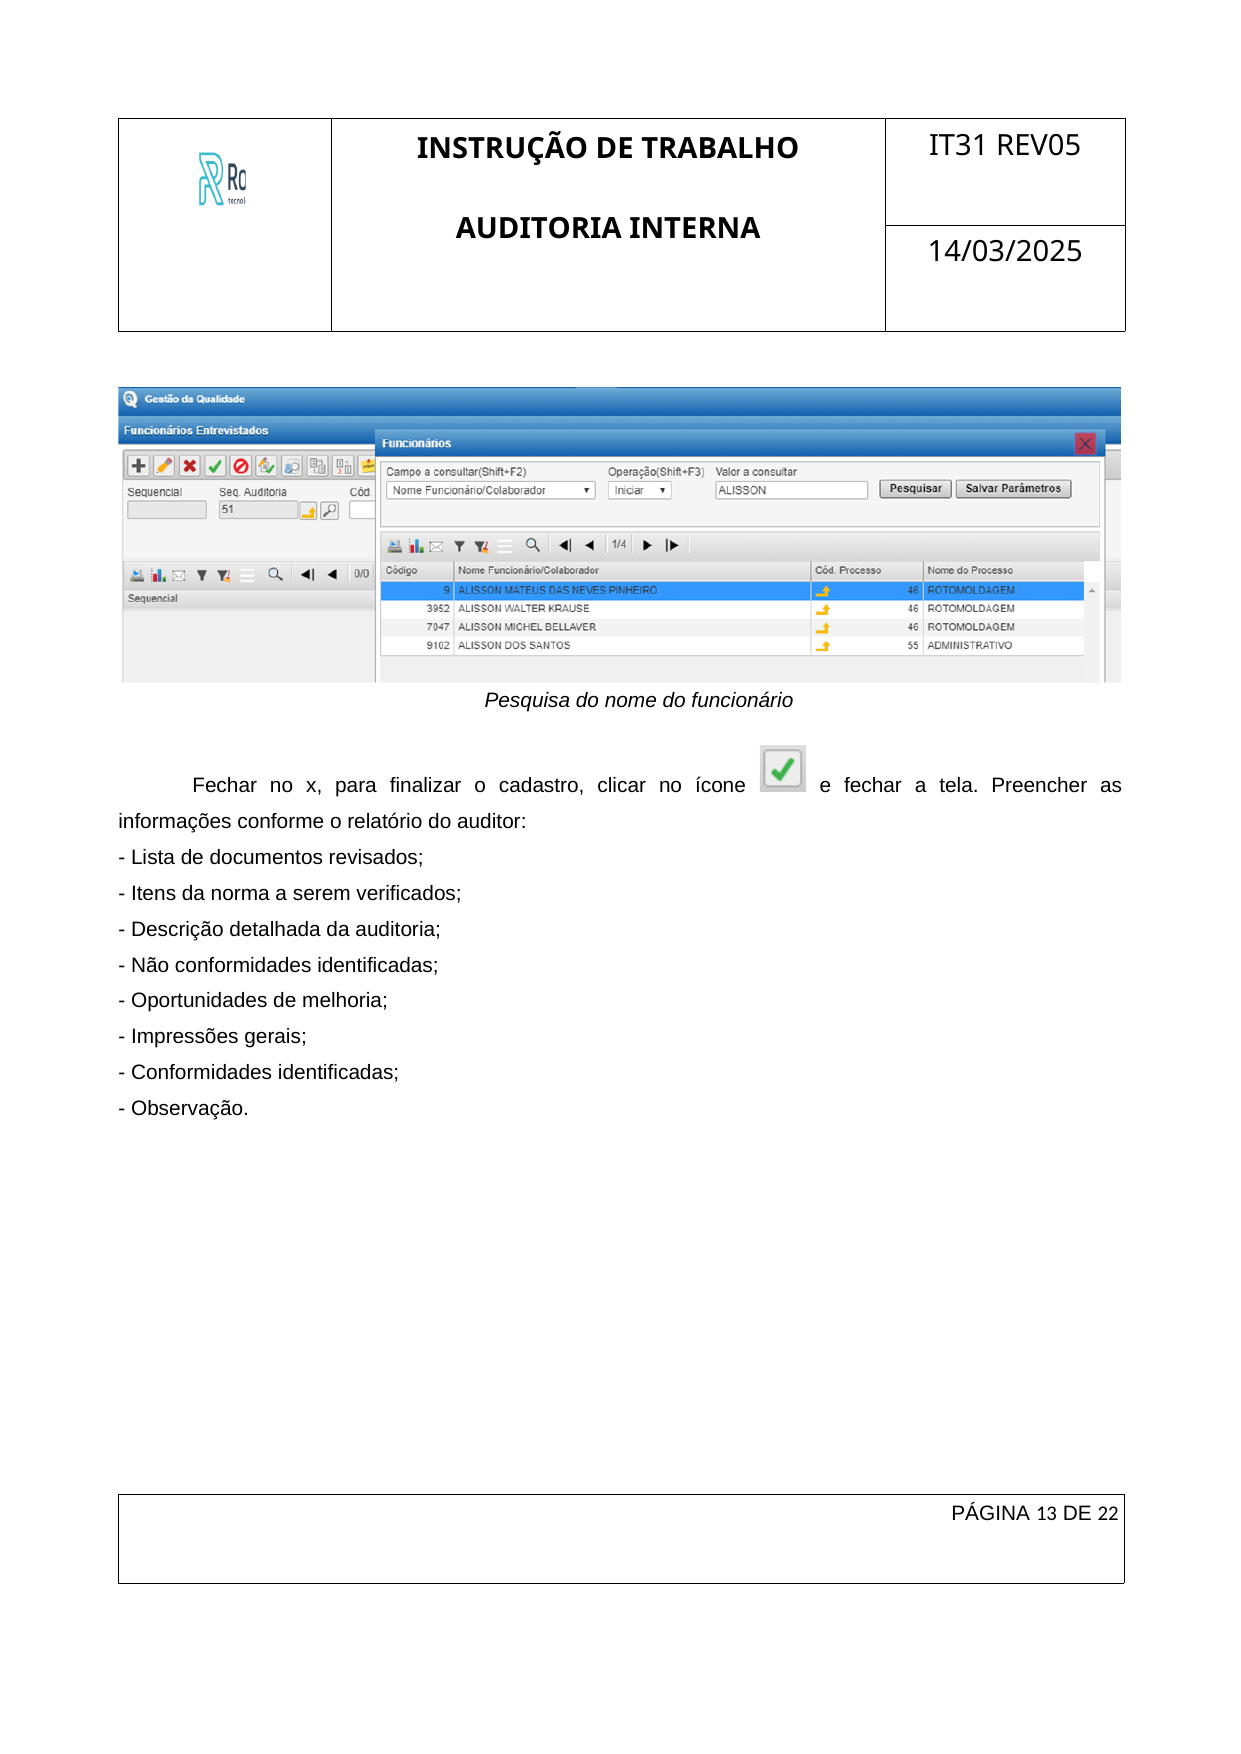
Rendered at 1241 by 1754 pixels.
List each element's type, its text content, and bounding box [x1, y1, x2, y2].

text - Impressões gerais; [118, 1024, 1122, 1048]
text - Descrição detalhada da auditoria; [118, 916, 1122, 940]
text - Oportunidades de melhoria; [118, 988, 1122, 1012]
text - Conformidades identificadas; [118, 1060, 1122, 1084]
picture [197, 146, 246, 211]
text - Não conformidades identificadas; [118, 952, 1122, 976]
text - Itens da norma a serem verificados; [118, 881, 1122, 904]
text - Lista de documentos revisados; [118, 844, 1122, 868]
text Pesquisa do nome do funcionário [118, 688, 1122, 712]
picture [759, 745, 807, 792]
text - Observação. [118, 1096, 1122, 1120]
picture [118, 383, 1123, 683]
text Fechar no x, para finalizar o cadastro, clicar no ícone e fechar a tela. Preencher as informações conforme o relatório do auditor: [118, 745, 1122, 833]
